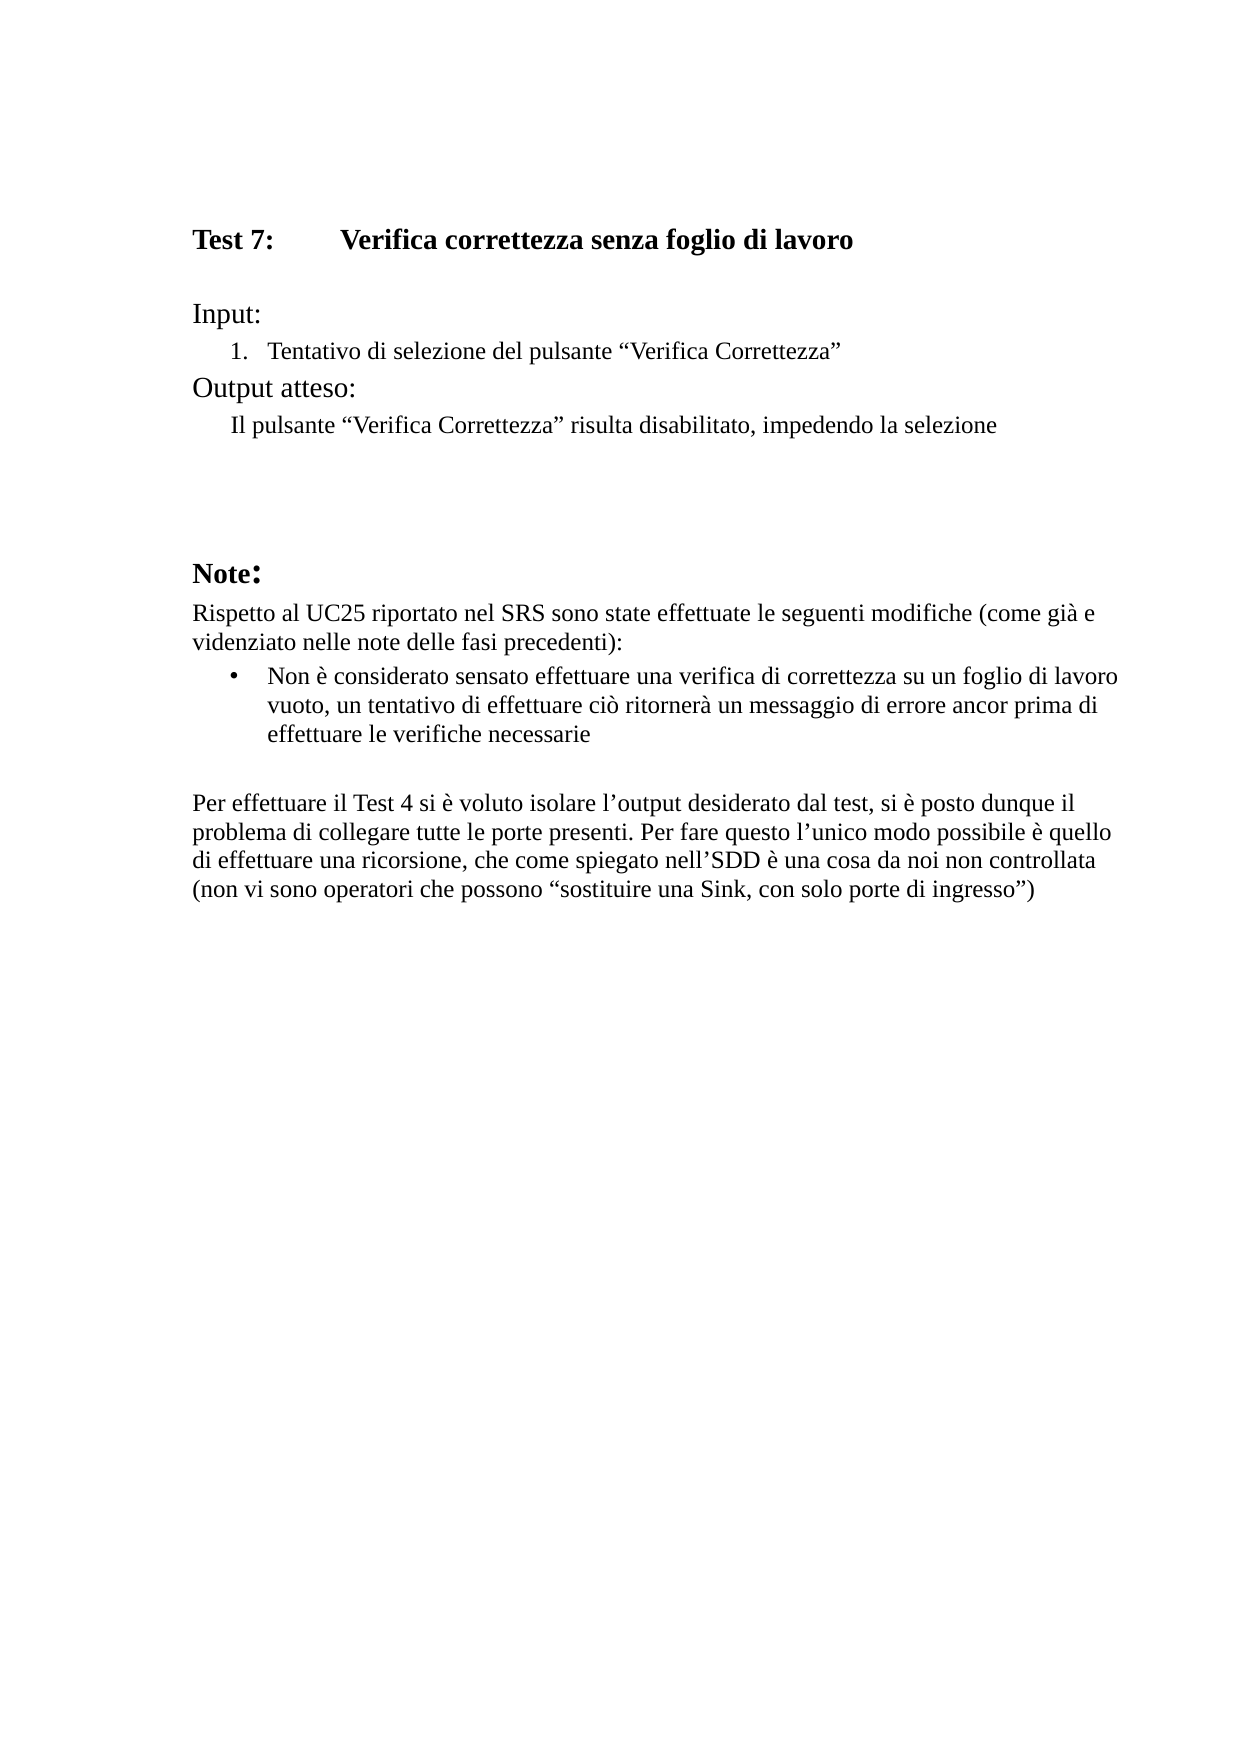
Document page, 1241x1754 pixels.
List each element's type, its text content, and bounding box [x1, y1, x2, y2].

text Per effettuare il Test 4 si è voluto isolare l’output desiderato dal test, si è posto dunque il problema di collegare tutte le porte presenti. Per fare questo l’unico modo possibile è quello di effettuare una ricorsione, che come spiegato nell’SDD è una cosa da noi non controllata (non vi sono operatori che possono “sostituire una Sink, con solo porte di ingresso”) [192, 788, 1122, 903]
text Output atteso: [192, 371, 1122, 404]
text Input: [192, 296, 1122, 330]
list Tentativo di selezione del pulsante “Verifica Correttezza” [229, 336, 1122, 364]
text Test 7: Verifica correttezza senza foglio di lavoro [118, 222, 1122, 256]
text Rispetto al UC25 riportato nel SRS sono state effettuate le seguenti modifiche (come già e videnziato nelle note delle fasi precedenti): [118, 598, 1122, 655]
text Note: [118, 549, 1122, 592]
list Non è considerato sensato effettuare una verifica di correttezza su un foglio di lavoro vuoto, un tentativo di effettuare ciò ritornerà un messaggio di errore ancor prima di effettuare le verifiche necessarie [229, 661, 1122, 747]
text Il pulsante “Verifica Correttezza” risulta disabilitato, impedendo la selezione [230, 410, 1122, 439]
